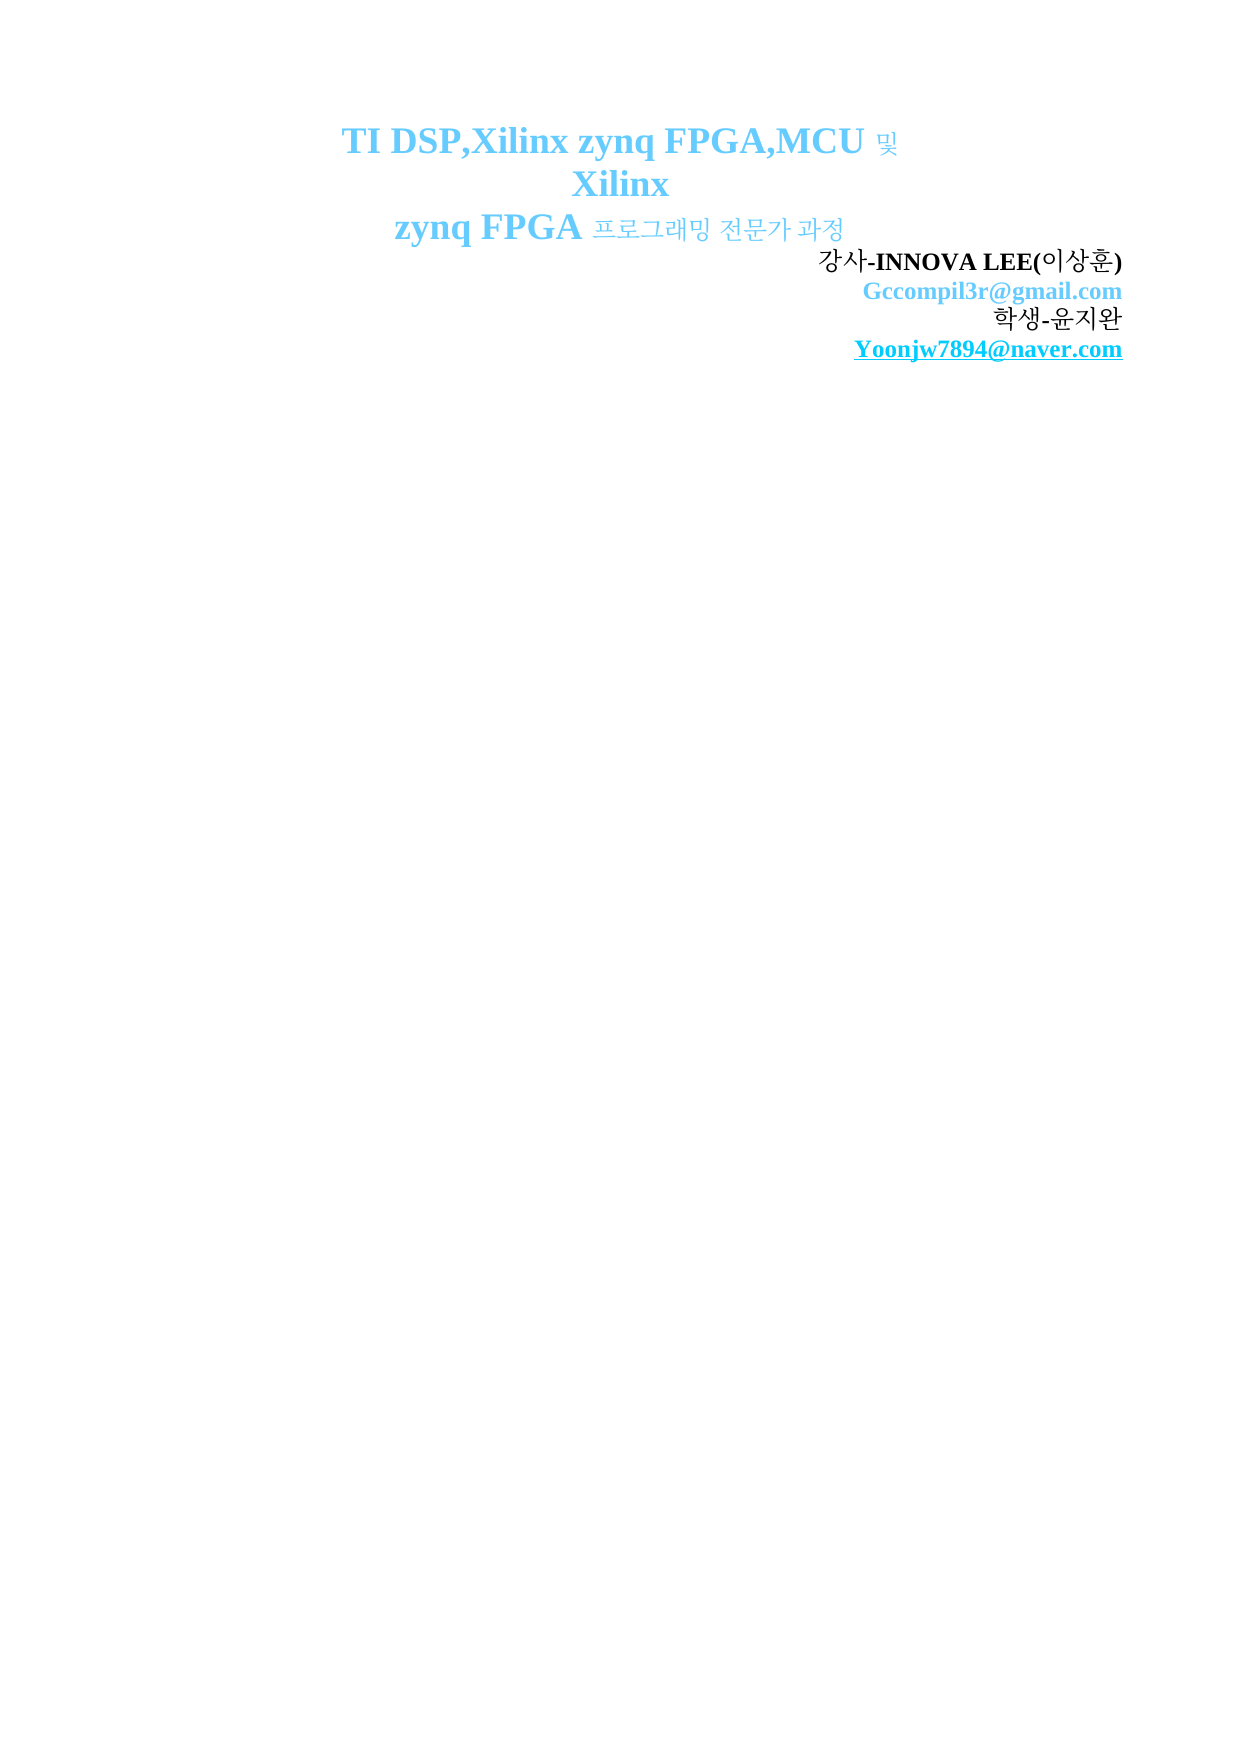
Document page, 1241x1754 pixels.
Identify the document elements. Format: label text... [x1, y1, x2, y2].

text 강사-INNOVA LEE(이상훈) [118, 247, 1122, 276]
text Gccompil3r@gmail.com [118, 276, 1122, 305]
text zynq FPGA 프로그래밍 전문가 과정 [118, 204, 1122, 247]
text Yoonjw7894@naver.com [118, 334, 1122, 362]
text Xilinx [118, 161, 1122, 204]
text TI DSP,Xilinx zynq FPGA,MCU 및 [118, 118, 1122, 161]
text 학생-윤지완 [118, 305, 1122, 334]
